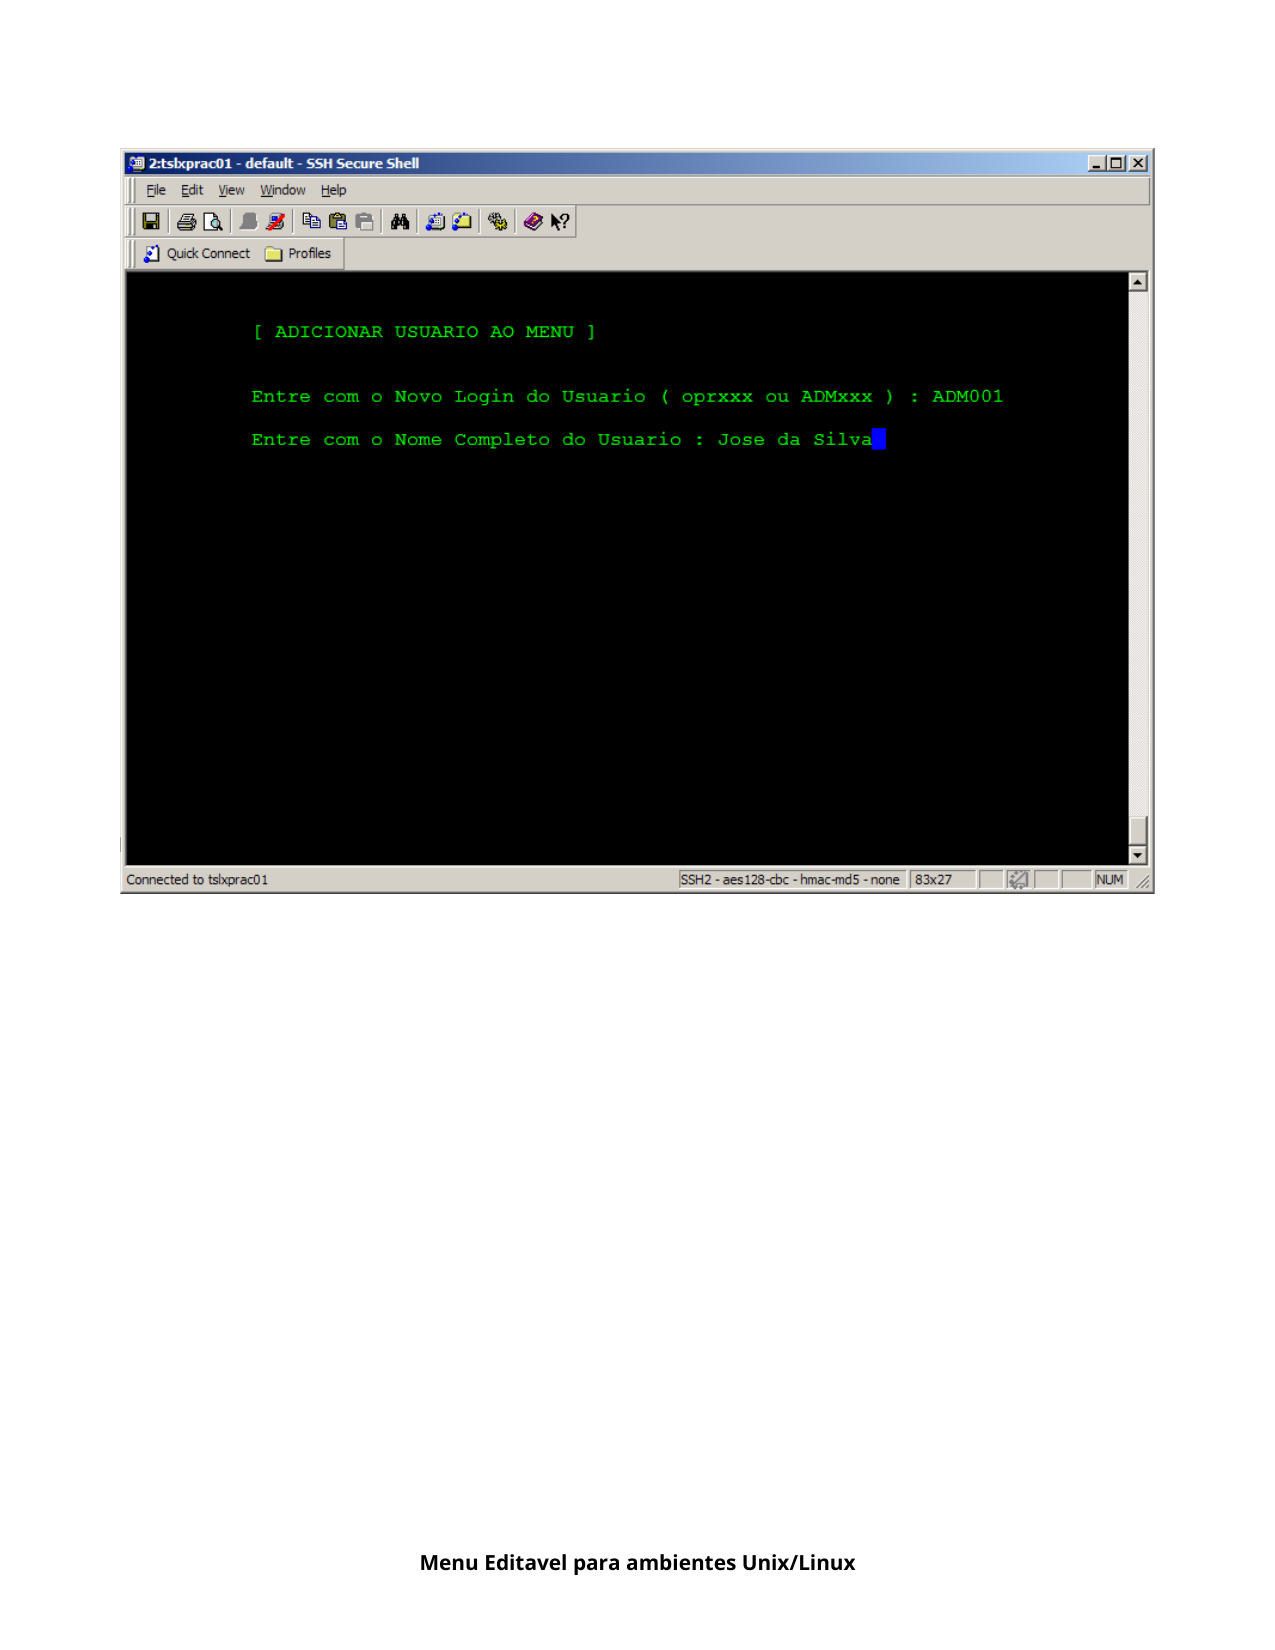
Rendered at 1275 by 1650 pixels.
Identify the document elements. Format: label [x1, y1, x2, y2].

picture [120, 148, 1155, 894]
